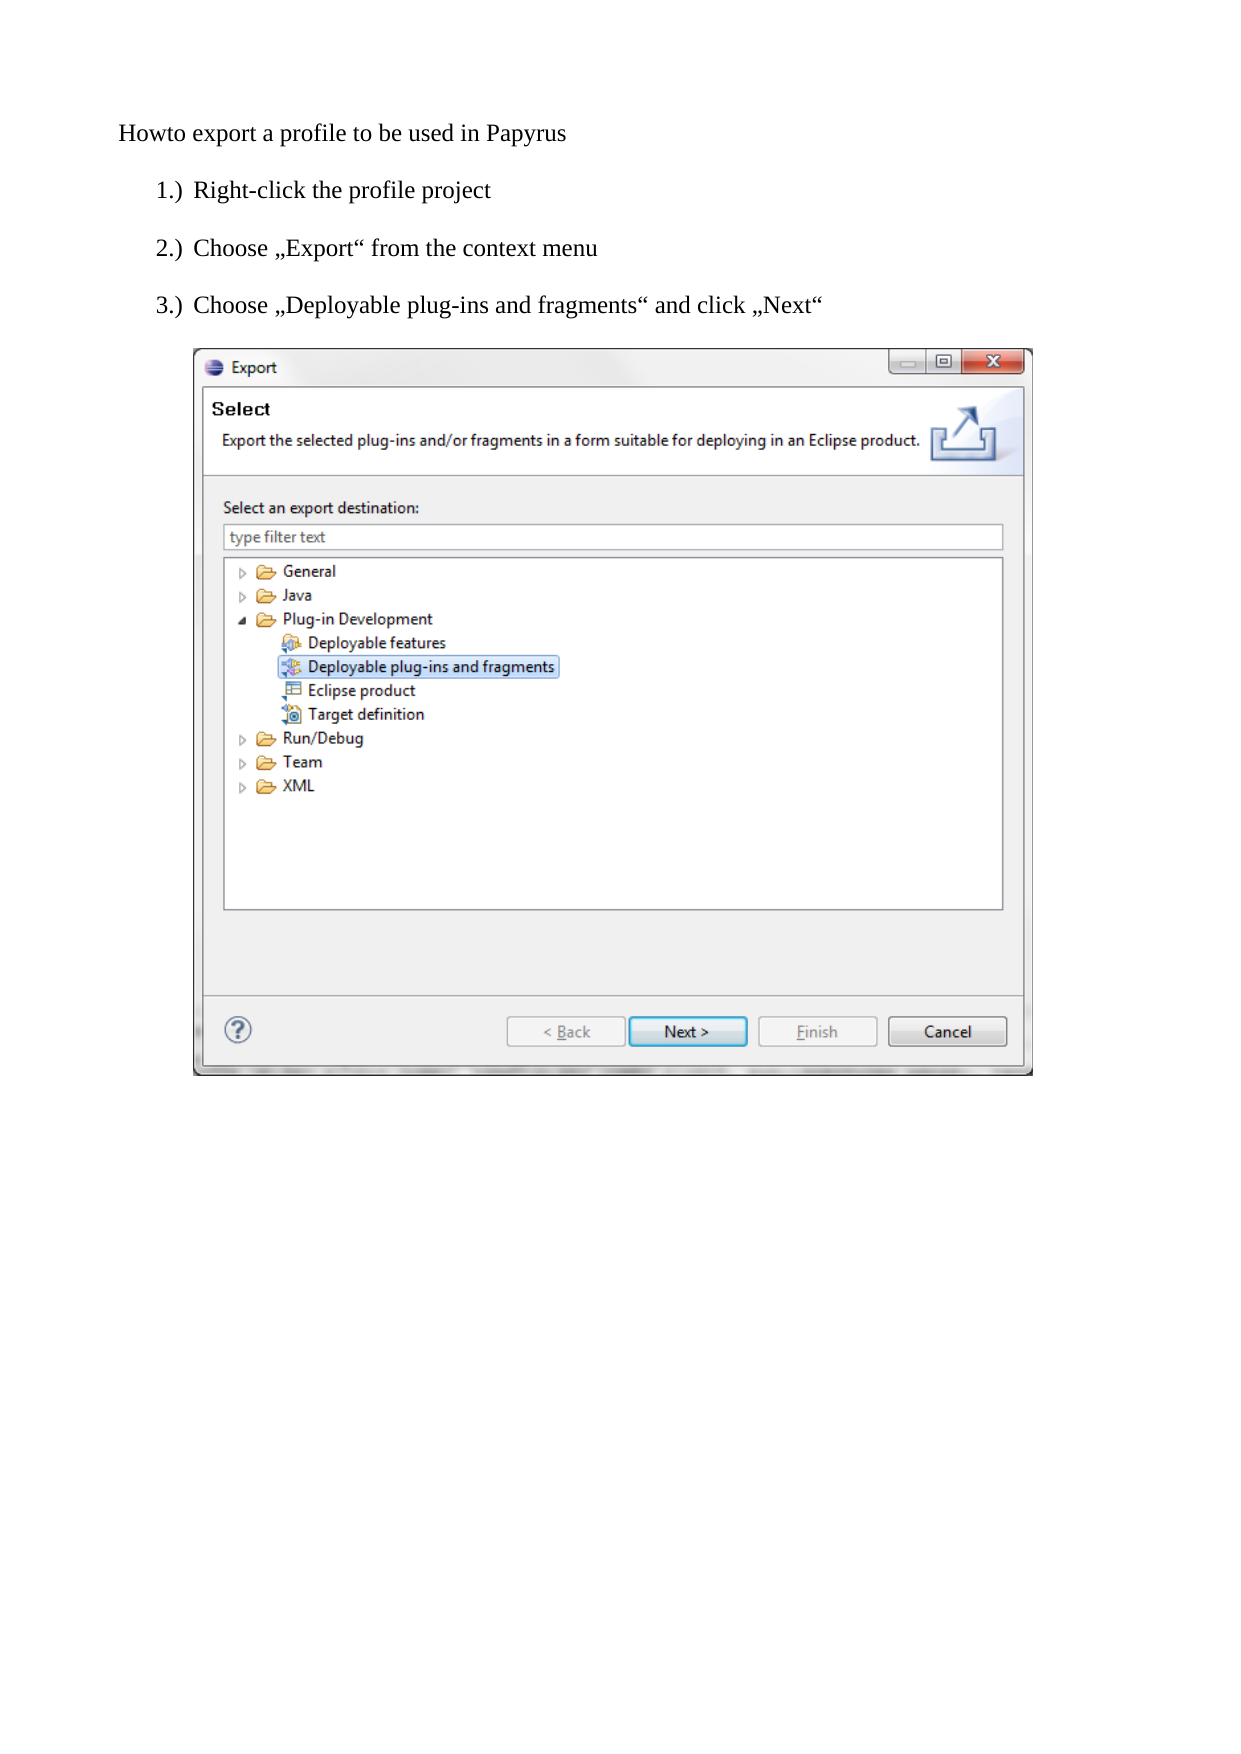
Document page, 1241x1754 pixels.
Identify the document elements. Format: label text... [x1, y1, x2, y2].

list Right-click the profile project [156, 176, 1122, 233]
picture [193, 348, 1033, 1076]
list Choose „Export“ from the context menu [156, 233, 1122, 291]
text Howto export a profile to be used in Papyrus [118, 118, 1122, 147]
list Choose „Deployable plug-ins and fragments“ and click „Next“ [156, 291, 1122, 1104]
